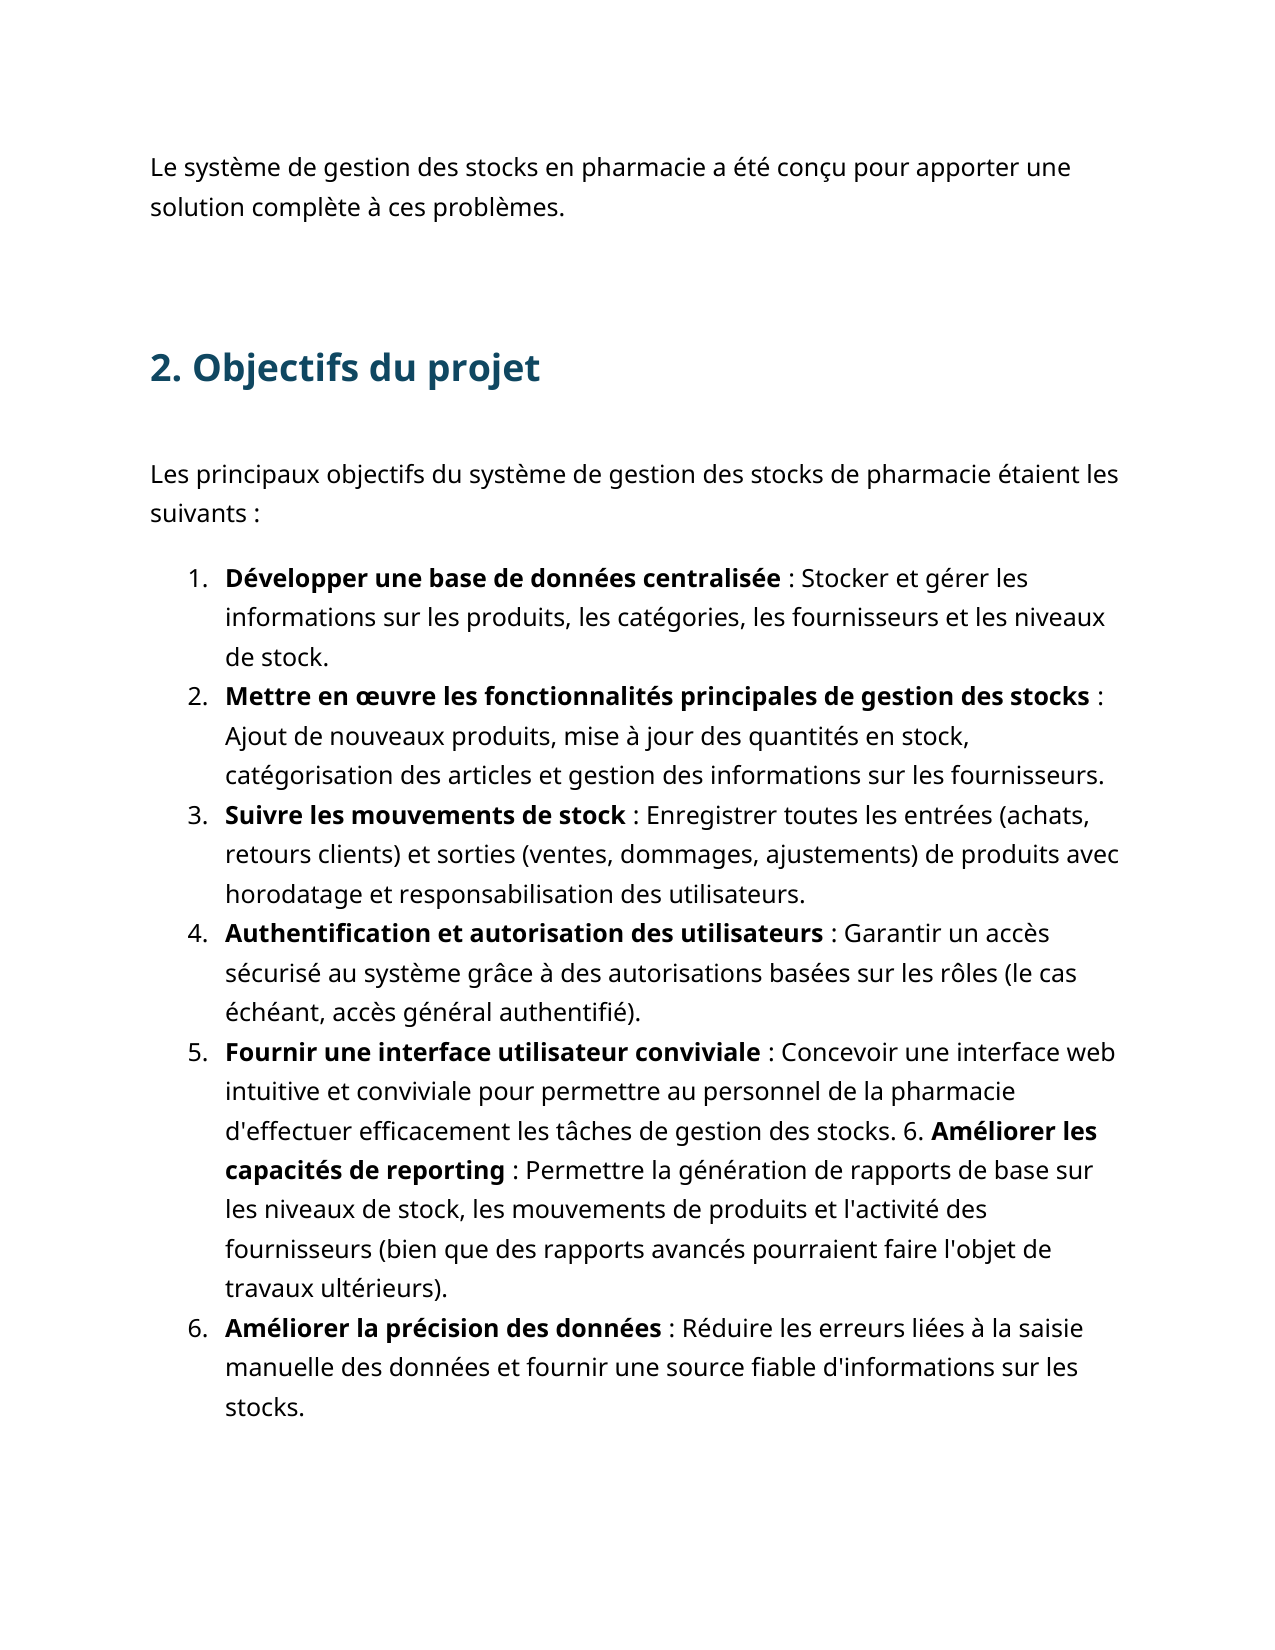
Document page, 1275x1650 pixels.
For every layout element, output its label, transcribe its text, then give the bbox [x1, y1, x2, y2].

text Les principaux objectifs du système de gestion des stocks de pharmacie étaient les suivants : [150, 457, 1125, 530]
list Améliorer la précision des données : Réduire les erreurs liées à la saisie manuelle des données et fournir une source fiable d'informations sur les stocks. [187, 1311, 1125, 1424]
subtitle 2. Objectifs du projet [150, 341, 1125, 392]
text Le système de gestion des stocks en pharmacie a été conçu pour apporter une solution complète à ces problèmes. [150, 150, 1125, 223]
list Fournir une interface utilisateur conviviale : Concevoir une interface web intuitive et conviviale pour permettre au personnel de la pharmacie d'effectuer efficacement les tâches de gestion des stocks. 6. Améliorer les capacités de reporting : Permettre la génération de rapports de base sur les niveaux de stock, les mouvements de produits et l'activité des fournisseurs (bien que des rapports avancés pourraient faire l'objet de travaux ultérieurs). [187, 1034, 1125, 1305]
list Développer une base de données centralisée : Stocker et gérer les informations sur les produits, les catégories, les fournisseurs et les niveaux de stock. [187, 561, 1125, 673]
list Suivre les mouvements de stock : Enregistrer toutes les entrées (achats, retours clients) et sorties (ventes, dommages, ajustements) de produits avec horodatage et responsabilisation des utilisateurs. [187, 797, 1125, 910]
list Mettre en œuvre les fonctionnalités principales de gestion des stocks : Ajout de nouveaux produits, mise à jour des quantités en stock, catégorisation des articles et gestion des informations sur les fournisseurs. [187, 679, 1125, 792]
list Authentification et autorisation des utilisateurs : Garantir un accès sécurisé au système grâce à des autorisations basées sur les rôles (le cas échéant, accès général authentifié). [187, 916, 1125, 1029]
